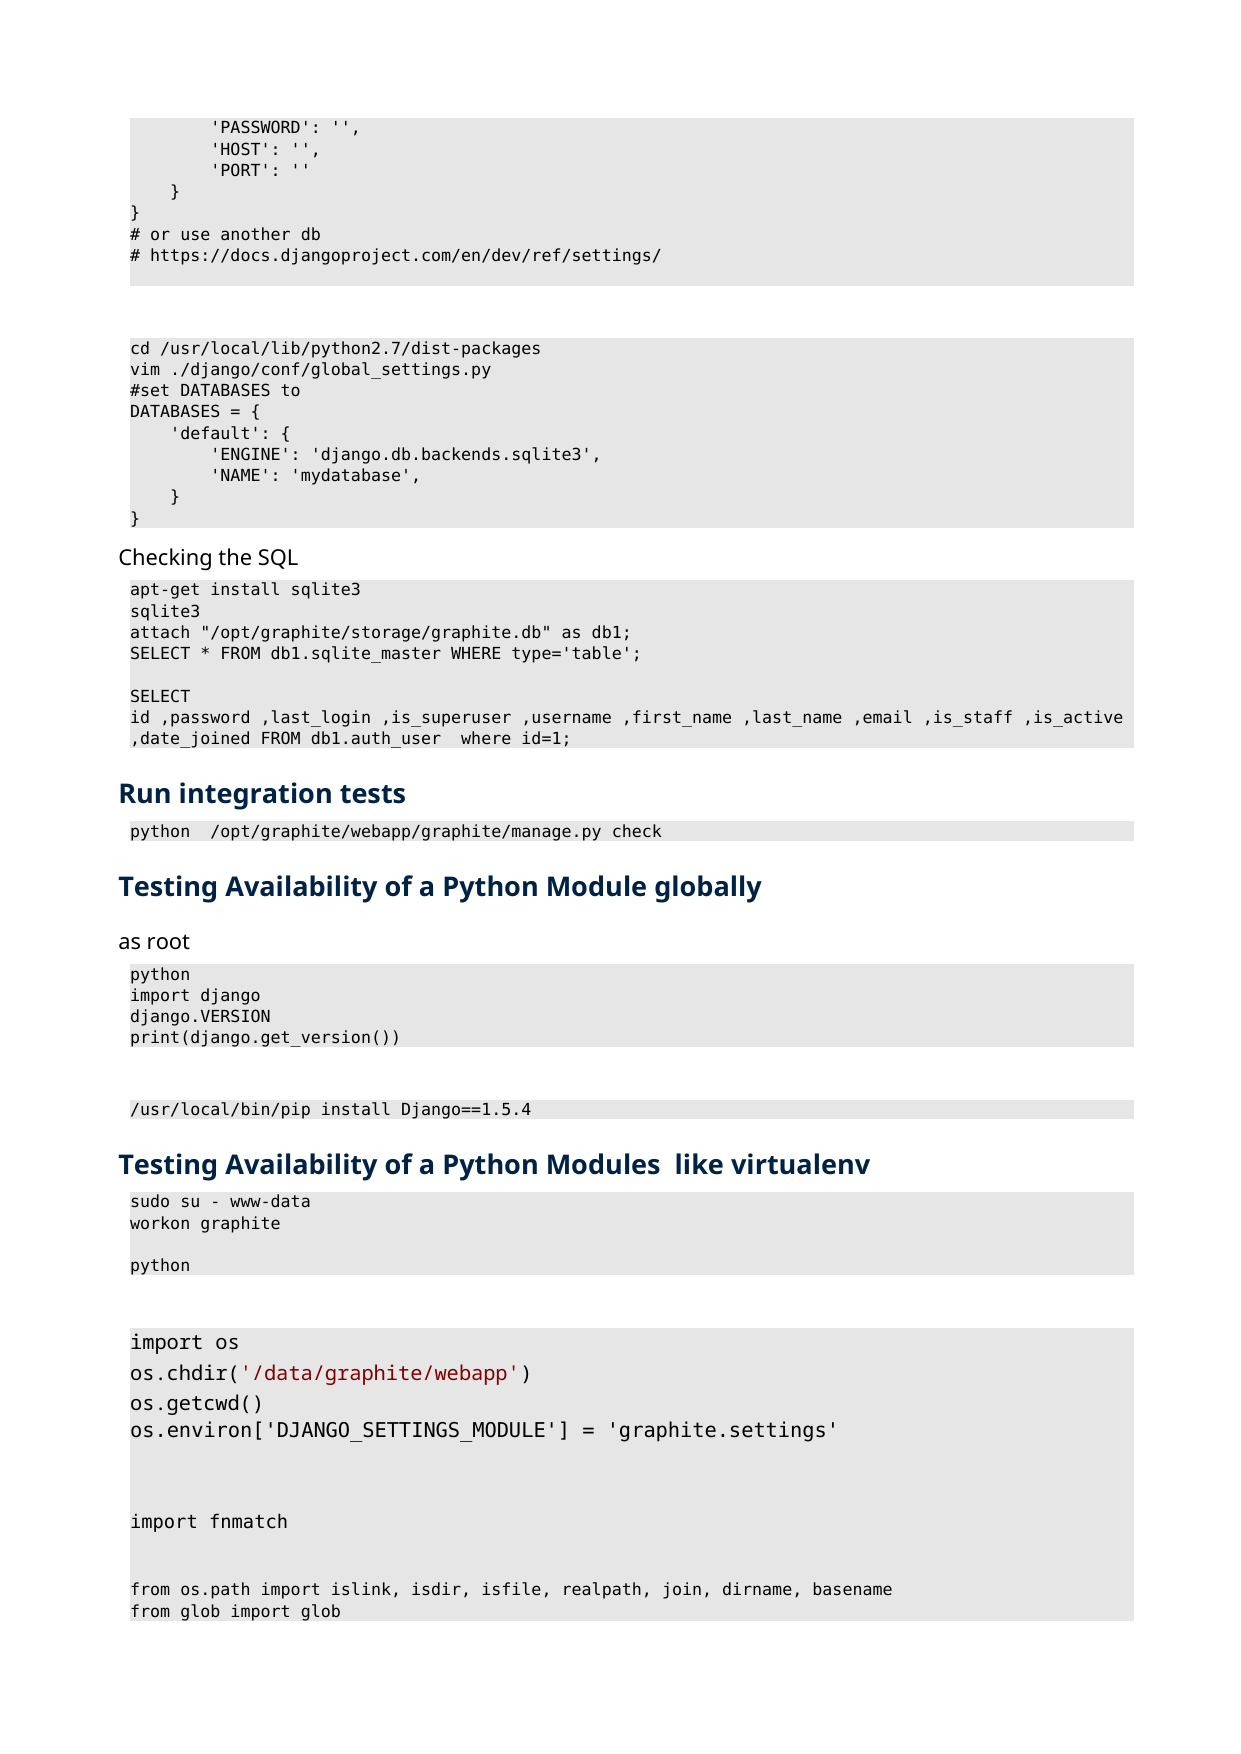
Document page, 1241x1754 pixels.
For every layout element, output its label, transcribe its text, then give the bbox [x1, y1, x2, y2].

text DATABASES = { [130, 402, 1134, 422]
text } [130, 182, 1134, 201]
text 'NAME': 'mydatabase', [130, 466, 1134, 485]
text apt-get install sqlite3 [130, 580, 1134, 599]
text print(django.get_version()) [130, 1028, 1134, 1047]
text as root [118, 926, 1134, 956]
text SELECT * FROM db1.sqlite_master WHERE type='table'; [130, 644, 1134, 663]
text workon graphite [130, 1213, 1134, 1233]
text python [130, 1256, 1134, 1275]
text os.chdir('/data/graphite/webapp') [130, 1358, 1134, 1386]
text os.environ['DJANGO_SETTINGS_MODULE'] = 'graphite.settings' [130, 1419, 1134, 1443]
text import os [130, 1328, 1134, 1355]
text /usr/local/bin/pip install Django==1.5.4 [130, 1100, 1134, 1119]
text cd /usr/local/lib/python2.7/dist-packages [130, 338, 1134, 358]
text 'HOST': '', [130, 139, 1134, 159]
subtitle Run integration tests [118, 775, 1134, 812]
subtitle Testing Availability of a Python Module globally [118, 867, 1134, 904]
subtitle Testing Availability of a Python Modules like virtualenv [118, 1146, 1134, 1183]
text 'ENGINE': 'django.db.backends.sqlite3', [130, 445, 1134, 464]
text sqlite3 [130, 601, 1134, 621]
text } [130, 487, 1134, 507]
text import django [130, 986, 1134, 1005]
text import fnmatch [288, 1511, 1134, 1533]
text python /opt/graphite/webapp/graphite/manage.py check [130, 821, 1134, 841]
text sudo su - www-data [130, 1192, 1134, 1212]
text } [130, 203, 1134, 222]
text 'PORT': '' [130, 161, 1134, 180]
text 'PASSWORD': '', [130, 118, 1134, 137]
text django.VERSION [130, 1007, 1134, 1026]
text attach "/opt/graphite/storage/graphite.db" as db1; [130, 623, 1134, 642]
text from glob import glob [130, 1601, 1134, 1621]
text 'default': { [130, 423, 1134, 443]
text } [130, 508, 1134, 528]
text # https://docs.djangoproject.com/en/dev/ref/settings/ [130, 246, 1134, 265]
text python [130, 964, 1134, 984]
text #set DATABASES to [130, 381, 1134, 400]
text os.getcwd() [130, 1388, 1134, 1416]
text vim ./django/conf/global_settings.py [130, 360, 1134, 379]
text SELECT id ,password ,last_login ,is_superuser ,username ,first_name ,last_name ,email ,is_staff ,is_active ,date_joined FROM db1.auth_user where id=1; [130, 686, 1134, 748]
text from os.path import islink, isdir, isfile, realpath, join, dirname, basename [130, 1580, 1134, 1599]
text # or use another db [130, 224, 1134, 244]
text Checking the SQL [118, 542, 1134, 571]
